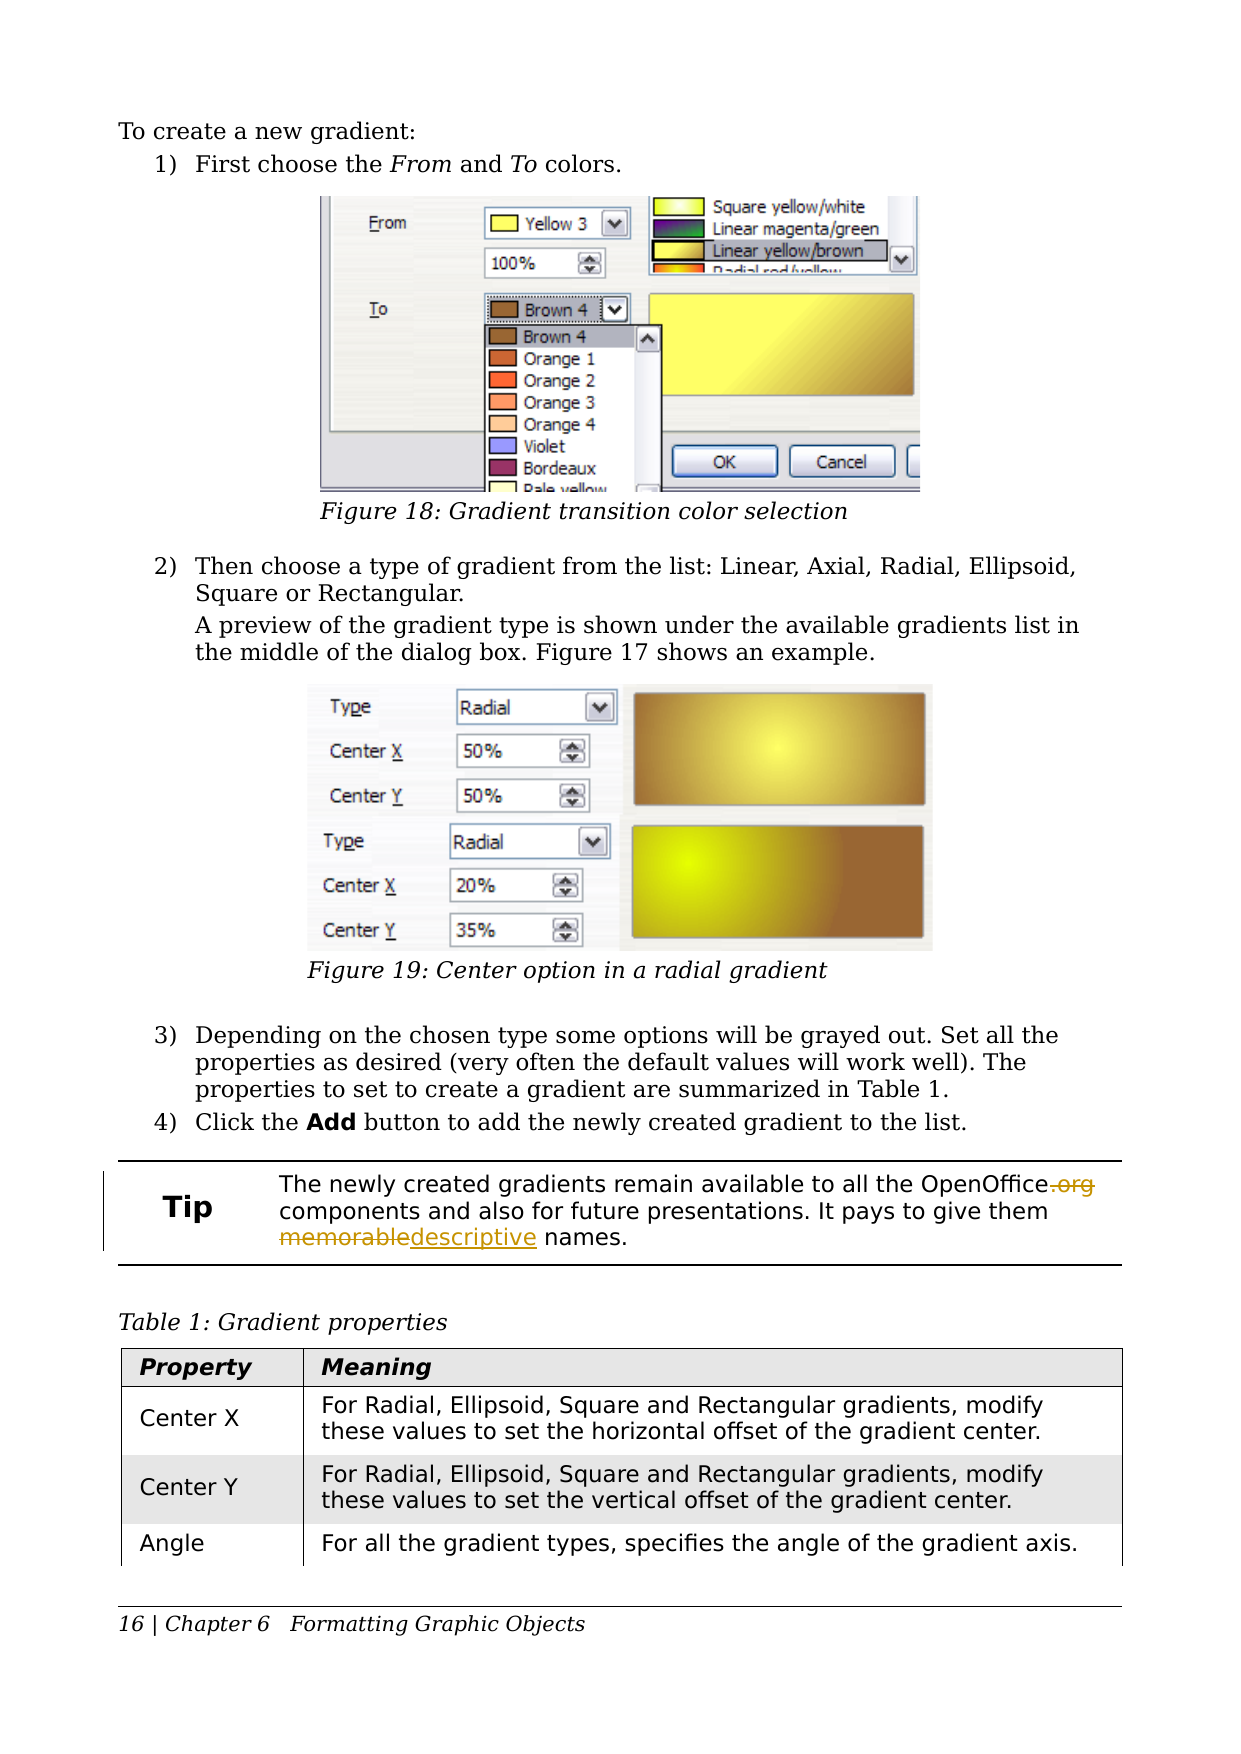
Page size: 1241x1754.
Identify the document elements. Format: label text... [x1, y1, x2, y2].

table_cell For Radial, Ellipsoid, Square and Rectangular gradients, modify these values to set the horizontal offset of the gradient center. [304, 1387, 1122, 1455]
table_cell For all the gradient types, specifies the angle of the gradient axis. [304, 1524, 1122, 1566]
text Figure 18: Gradient transition color selection [320, 498, 920, 525]
table_cell Center Y [122, 1455, 303, 1524]
table_header Property [122, 1349, 303, 1386]
picture [307, 684, 933, 951]
list Then choose a type of gradient from the list: Linear, Axial, Radial, Ellipsoid, Square or Rectangular. [177, 553, 1122, 606]
list Depending on the chosen type some options will be grayed out. Set all the properties as desired (very often the default values will work well). The properties to set to create a gradient are summarized in Table 1. [177, 1022, 1122, 1102]
table_cell Center X [122, 1387, 303, 1455]
list A preview of the gradient type is shown under the available gradients list in the middle of the dialog box. Figure 17 shows an example. [195, 613, 1122, 666]
table_header Tip [118, 1162, 257, 1264]
list First choose the From and To colors. [177, 151, 1122, 178]
text Table 1: Gradient properties [118, 1309, 1122, 1335]
table_cell Angle [122, 1524, 303, 1566]
table_header The newly created gradients remain available to all the OpenOffice components and also for future presentations. It pays to give them descriptive names. [258, 1162, 1122, 1264]
list To create a new gradient: [118, 118, 1122, 145]
picture [320, 196, 921, 492]
list Click the Add button to add the newly created gradient to the list. [177, 1109, 1122, 1135]
table_header Meaning [304, 1349, 1122, 1386]
table_cell For Radial, Ellipsoid, Square and Rectangular gradients, modify these values to set the vertical offset of the gradient center. [304, 1455, 1122, 1524]
text Figure 19: Center option in a radial gradient [307, 957, 933, 984]
